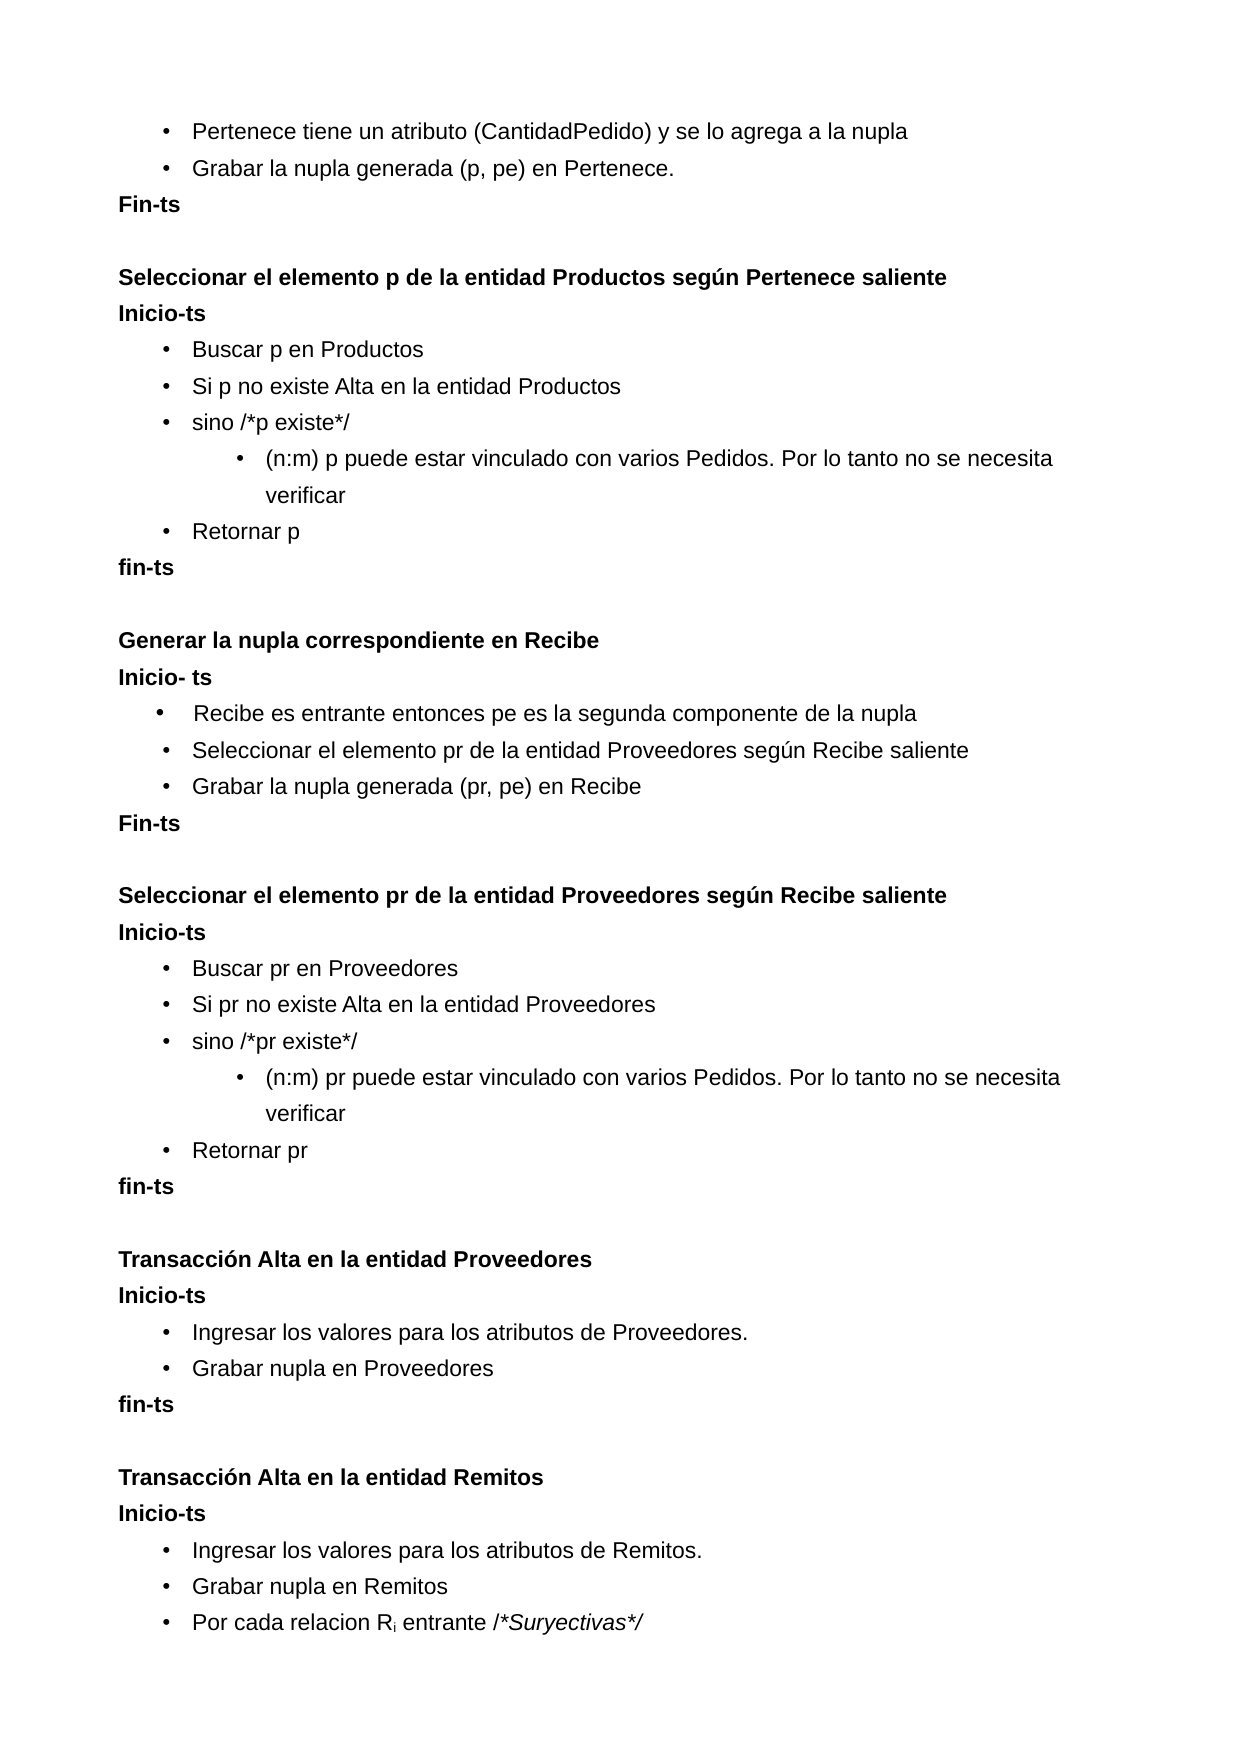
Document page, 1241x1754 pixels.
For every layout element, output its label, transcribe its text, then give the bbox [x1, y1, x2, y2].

list Por cada relacion Ri entrante /*Suryectivas*/ [162, 1609, 1122, 1636]
text Fin-ts [118, 809, 1122, 836]
list Ingresar los valores para los atributos de Proveedores. [162, 1318, 1122, 1345]
list (n:m) pr puede estar vinculado con varios Pedidos. Por lo tanto no se necesita verificar [236, 1064, 1122, 1127]
text Seleccionar el elemento pr de la entidad Proveedores según Recibe saliente [118, 882, 1122, 909]
list (n:m) p puede estar vinculado con varios Pedidos. Por lo tanto no se necesita verificar [236, 445, 1122, 508]
list Grabar la nupla generada (p, pe) en Pertenece. [162, 154, 1122, 181]
text Inicio-ts [118, 1282, 1122, 1308]
list Buscar p en Productos [162, 336, 1122, 363]
text fin-ts [118, 1173, 1122, 1199]
list Retornar pr [162, 1137, 1122, 1163]
text Fin-ts [118, 191, 1122, 217]
list Buscar pr en Proveedores [162, 955, 1122, 981]
list Grabar nupla en Proveedores [162, 1355, 1122, 1381]
text Generar la nupla correspondiente en Recibe [118, 627, 1122, 653]
list Retornar p [162, 518, 1122, 544]
text Inicio-ts [118, 919, 1122, 945]
text fin-ts [118, 1391, 1122, 1418]
list Grabar la nupla generada (pr, pe) en Recibe [162, 773, 1122, 799]
list Ingresar los valores para los atributos de Remitos. [162, 1537, 1122, 1563]
text fin-ts [118, 554, 1122, 581]
text Transacción Alta en la entidad Proveedores [118, 1246, 1122, 1272]
text Seleccionar el elemento p de la entidad Productos según Pertenece saliente [118, 263, 1122, 290]
list Si p no existe Alta en la entidad Productos [162, 373, 1122, 399]
text Inicio-ts [118, 1500, 1122, 1527]
list Recibe es entrante entonces pe es la segunda componente de la nupla [156, 700, 1122, 727]
list Seleccionar el elemento pr de la entidad Proveedores según Recibe saliente [162, 737, 1122, 763]
text Inicio-ts [118, 300, 1122, 326]
list Si pr no existe Alta en la entidad Proveedores [162, 991, 1122, 1018]
list sino /*p existe*/ [162, 409, 1122, 435]
text Transacción Alta en la entidad Remitos [118, 1464, 1122, 1490]
list sino /*pr existe*/ [162, 1028, 1122, 1054]
text Inicio- ts [118, 663, 1122, 690]
list Pertenece tiene un atributo (CantidadPedido) y se lo agrega a la nupla [162, 118, 1122, 144]
list Grabar nupla en Remitos [162, 1573, 1122, 1599]
